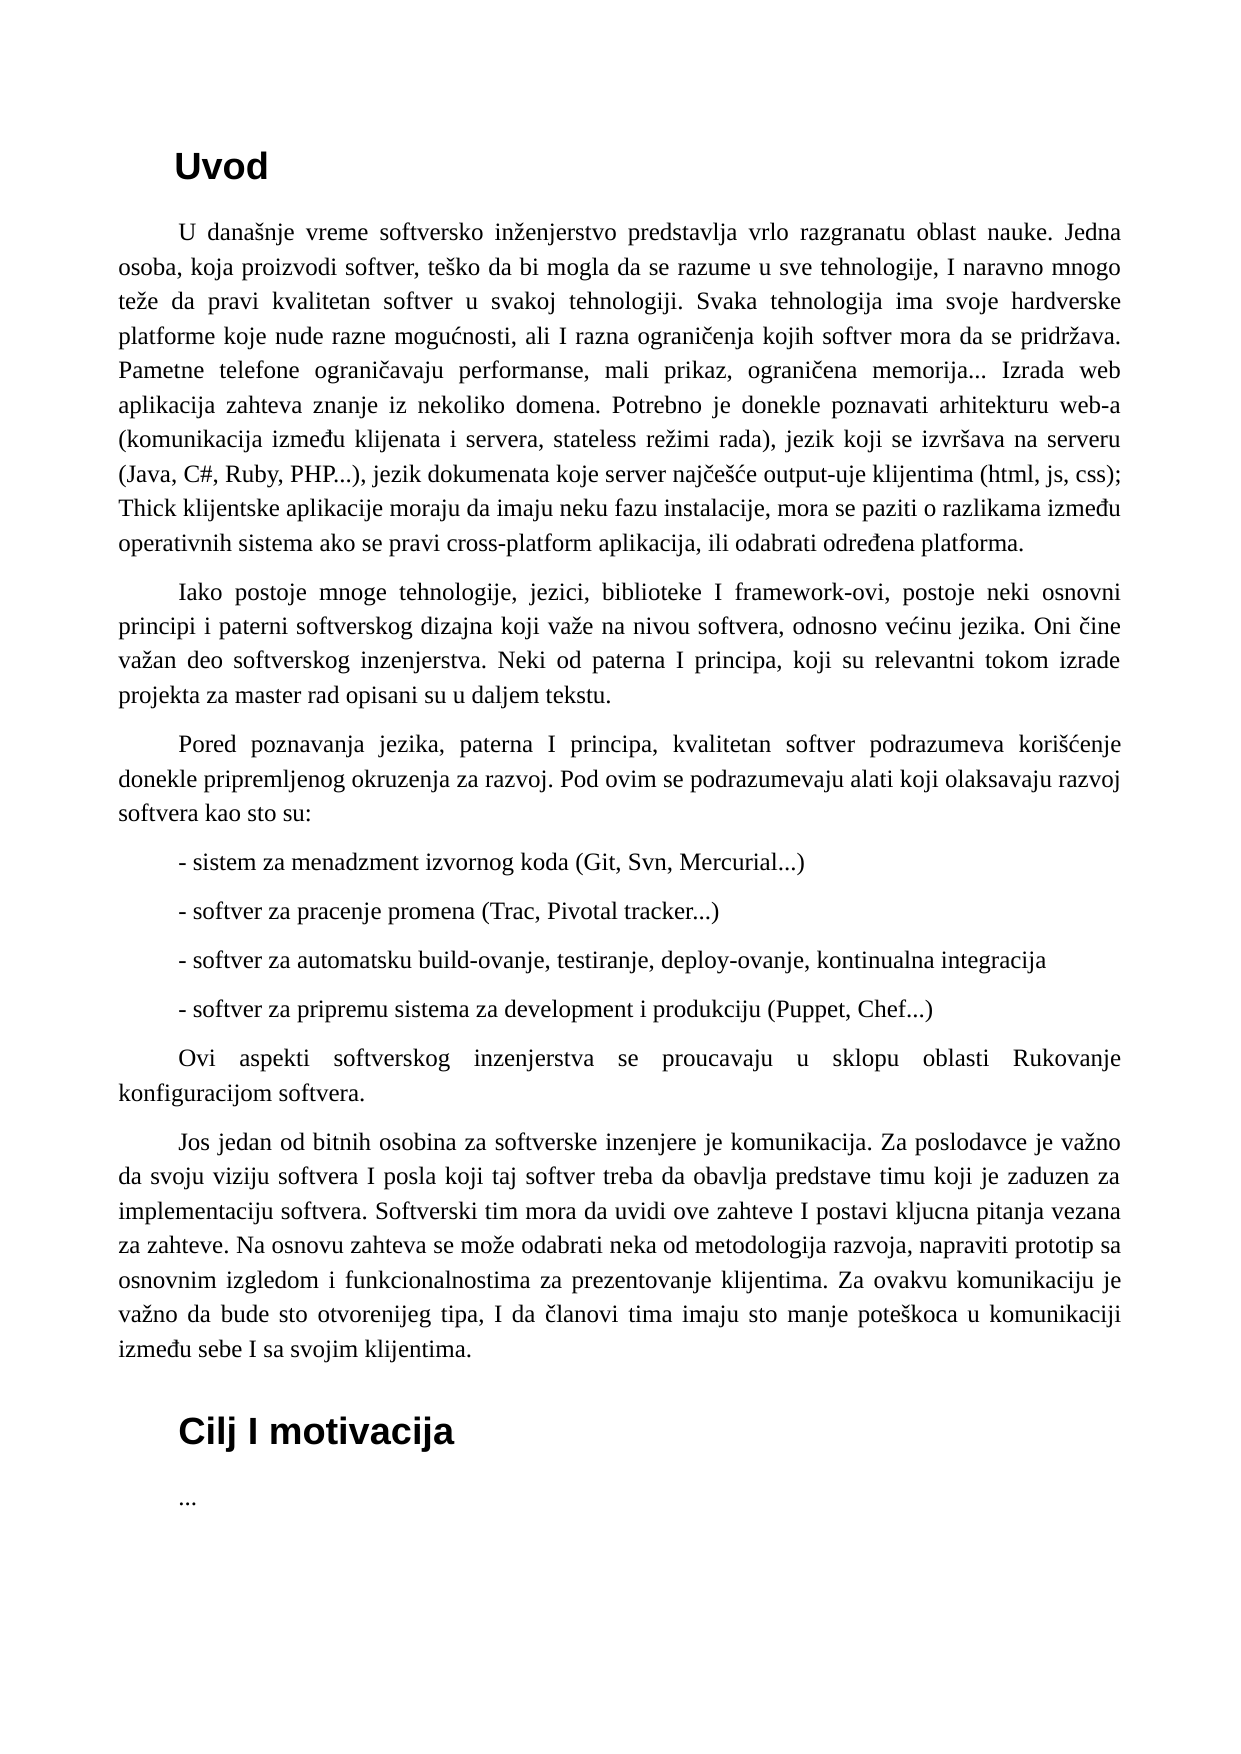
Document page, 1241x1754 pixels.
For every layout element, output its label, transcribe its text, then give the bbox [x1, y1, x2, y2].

text Jos jedan od bitnih osobina za softverske inzenjere je komunikacija. Za poslodavce je važno da svoju viziju softvera I posla koji taj softver treba da obavlja predstave timu koji je zaduzen za implementaciju softvera. Softverski tim mora da uvidi ove zahteve I postavi kljucna pitanja vezana za zahteve. Na osnovu zahteva se može odabrati neka od metodologija razvoja, napraviti prototip sa osnovnim izgledom i funkcionalnostima za prezentovanje klijentima. Za ovakvu komunikaciju je važno da bude sto otvorenijeg tipa, I da članovi tima imaju sto manje poteškoca u komunikaciji između sebe I sa svojim klijentima. [118, 1127, 1122, 1363]
text Ovi aspekti softverskog inzenjerstva se proucavaju u sklopu oblasti Rukovanje konfiguracijom softvera. [118, 1043, 1122, 1107]
subtitle Uvod [174, 144, 993, 187]
text ... [118, 1482, 1122, 1511]
text - softver za pripremu sistema za development i produkciju (Puppet, Chef...) [118, 994, 1122, 1023]
text - sistem za menadzment izvornog koda (Git, Svn, Mercurial...) [118, 847, 1122, 876]
subtitle Cilj I motivacija [178, 1408, 993, 1452]
text - softver za pracenje promena (Trac, Pivotal tracker...) [118, 896, 1122, 925]
text - softver za automatsku build-ovanje, testiranje, deploy-ovanje, kontinualna integracija [118, 945, 1122, 974]
text Pored poznavanja jezika, paterna I principa, kvalitetan softver podrazumeva korišćenje donekle pripremljenog okruzenja za razvoj. Pod ovim se podrazumevaju alati koji olaksavaju razvoj softvera kao sto su: [118, 729, 1122, 827]
text U današnje vreme softversko inženjerstvo predstavlja vrlo razgranatu oblast nauke. Jedna osoba, koja proizvodi softver, teško da bi mogla da se razume u sve tehnologije, I naravno mnogo teže da pravi kvalitetan softver u svakoj tehnologiji. Svaka tehnologija ima svoje hardverske platforme koje nude razne mogućnosti, ali I razna ograničenja kojih softver mora da se pridržava. Pametne telefone ograničavaju performanse, mali prikaz, ograničena memorija... Izrada web aplikacija zahteva znanje iz nekoliko domena. Potrebno je donekle poznavati arhitekturu web-a (komunikacija između klijenata i servera, stateless režimi rada), jezik koji se izvršava na serveru (Java, C#, Ruby, PHP...), jezik dokumenata koje server najčešće output-uje klijentima (html, js, css); Thick klijentske aplikacije moraju da imaju neku fazu instalacije, mora se paziti o razlikama između operativnih sistema ako se pravi cross-platform aplikacija, ili odabrati određena platforma. [118, 217, 1122, 556]
text Iako postoje mnoge tehnologije, jezici, biblioteke I framework-ovi, postoje neki osnovni principi i paterni softverskog dizajna koji važe na nivou softvera, odnosno većinu jezika. Oni čine važan deo softverskog inzenjerstva. Neki od paterna I principa, koji su relevantni tokom izrade projekta za master rad opisani su u daljem tekstu. [118, 577, 1122, 709]
